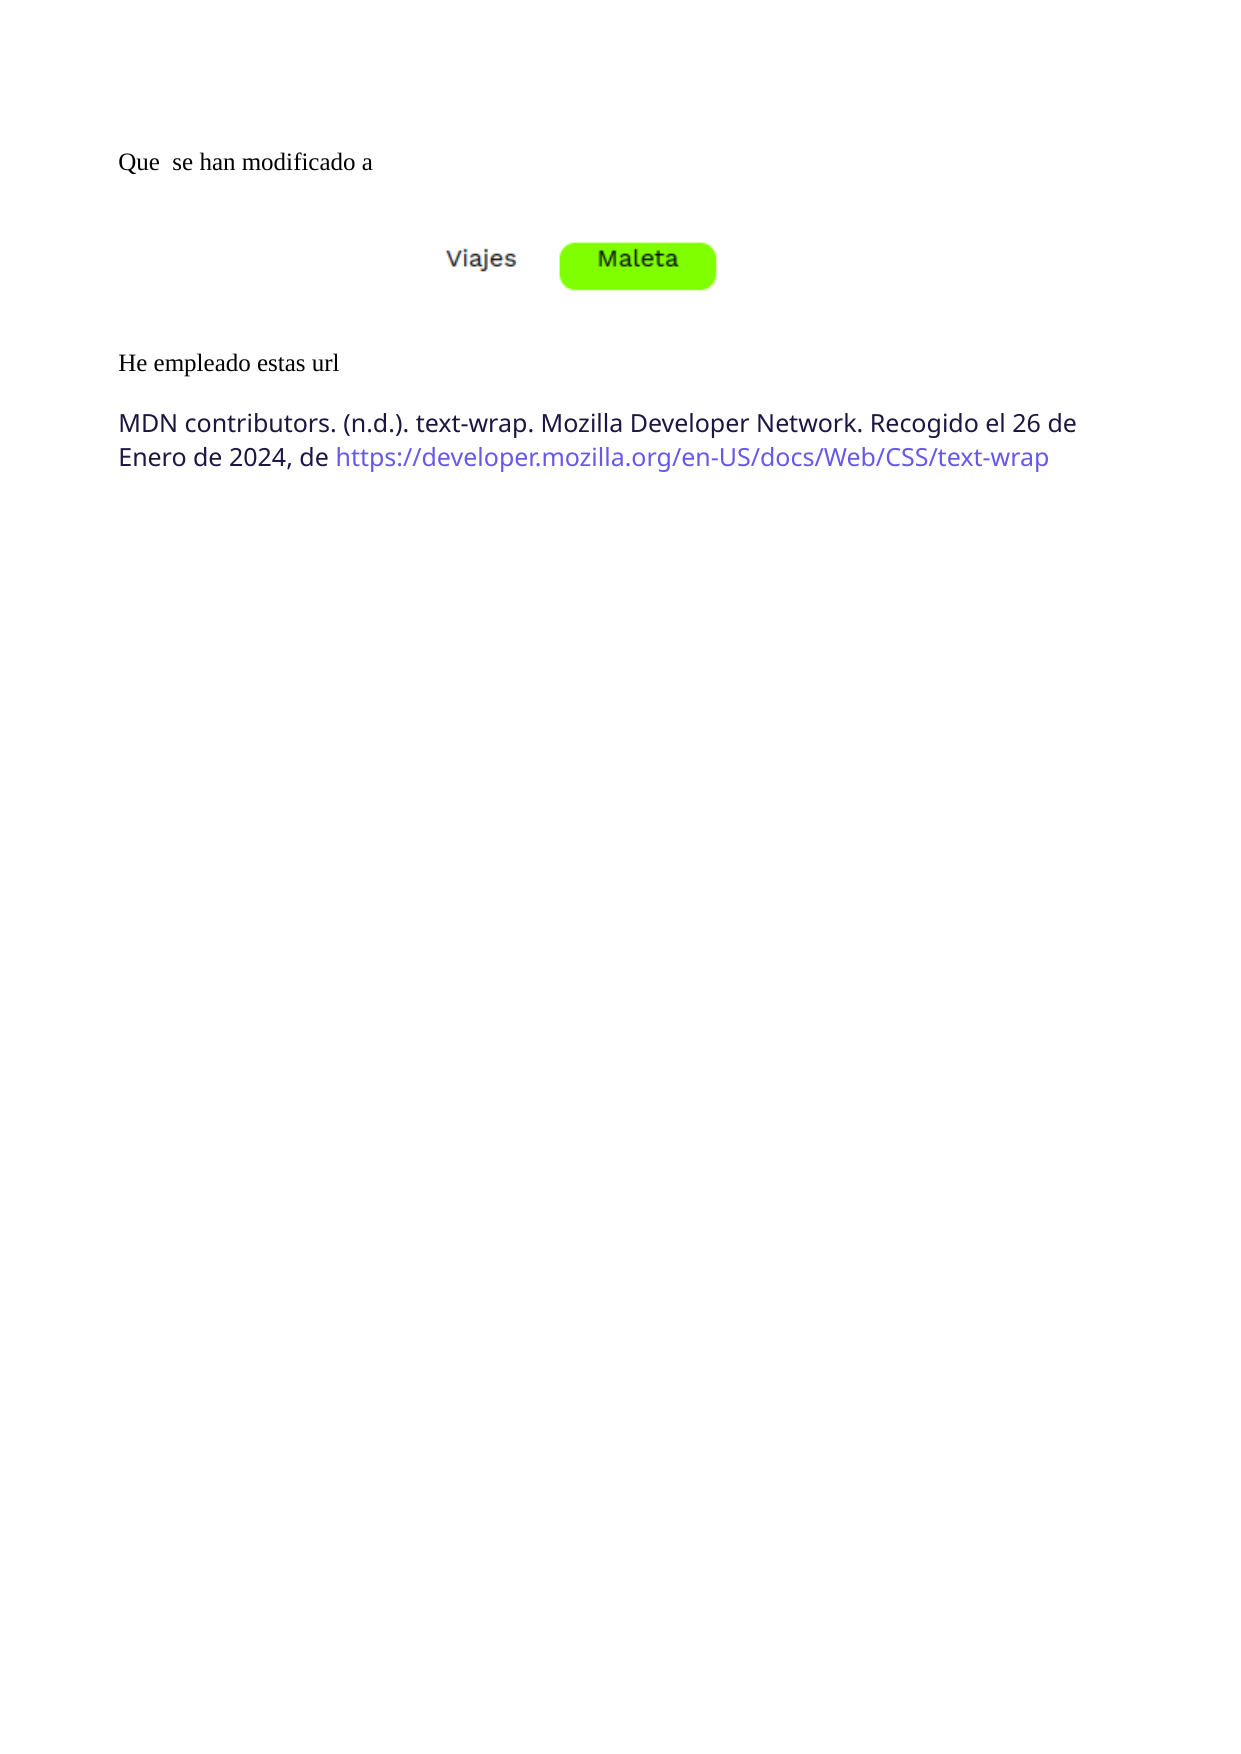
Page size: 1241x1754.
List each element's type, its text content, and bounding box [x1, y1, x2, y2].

text He empleado estas url [118, 348, 1122, 377]
picture [283, 210, 923, 336]
text Que se han modificado a [118, 147, 1122, 176]
text MDN contributors. (n.d.). text-wrap. Mozilla Developer Network. Recogido el 26 de Enero de 2024, de https://developer.mozilla.org/en-US/docs/Web/CSS/text-wrap [118, 406, 1122, 474]
